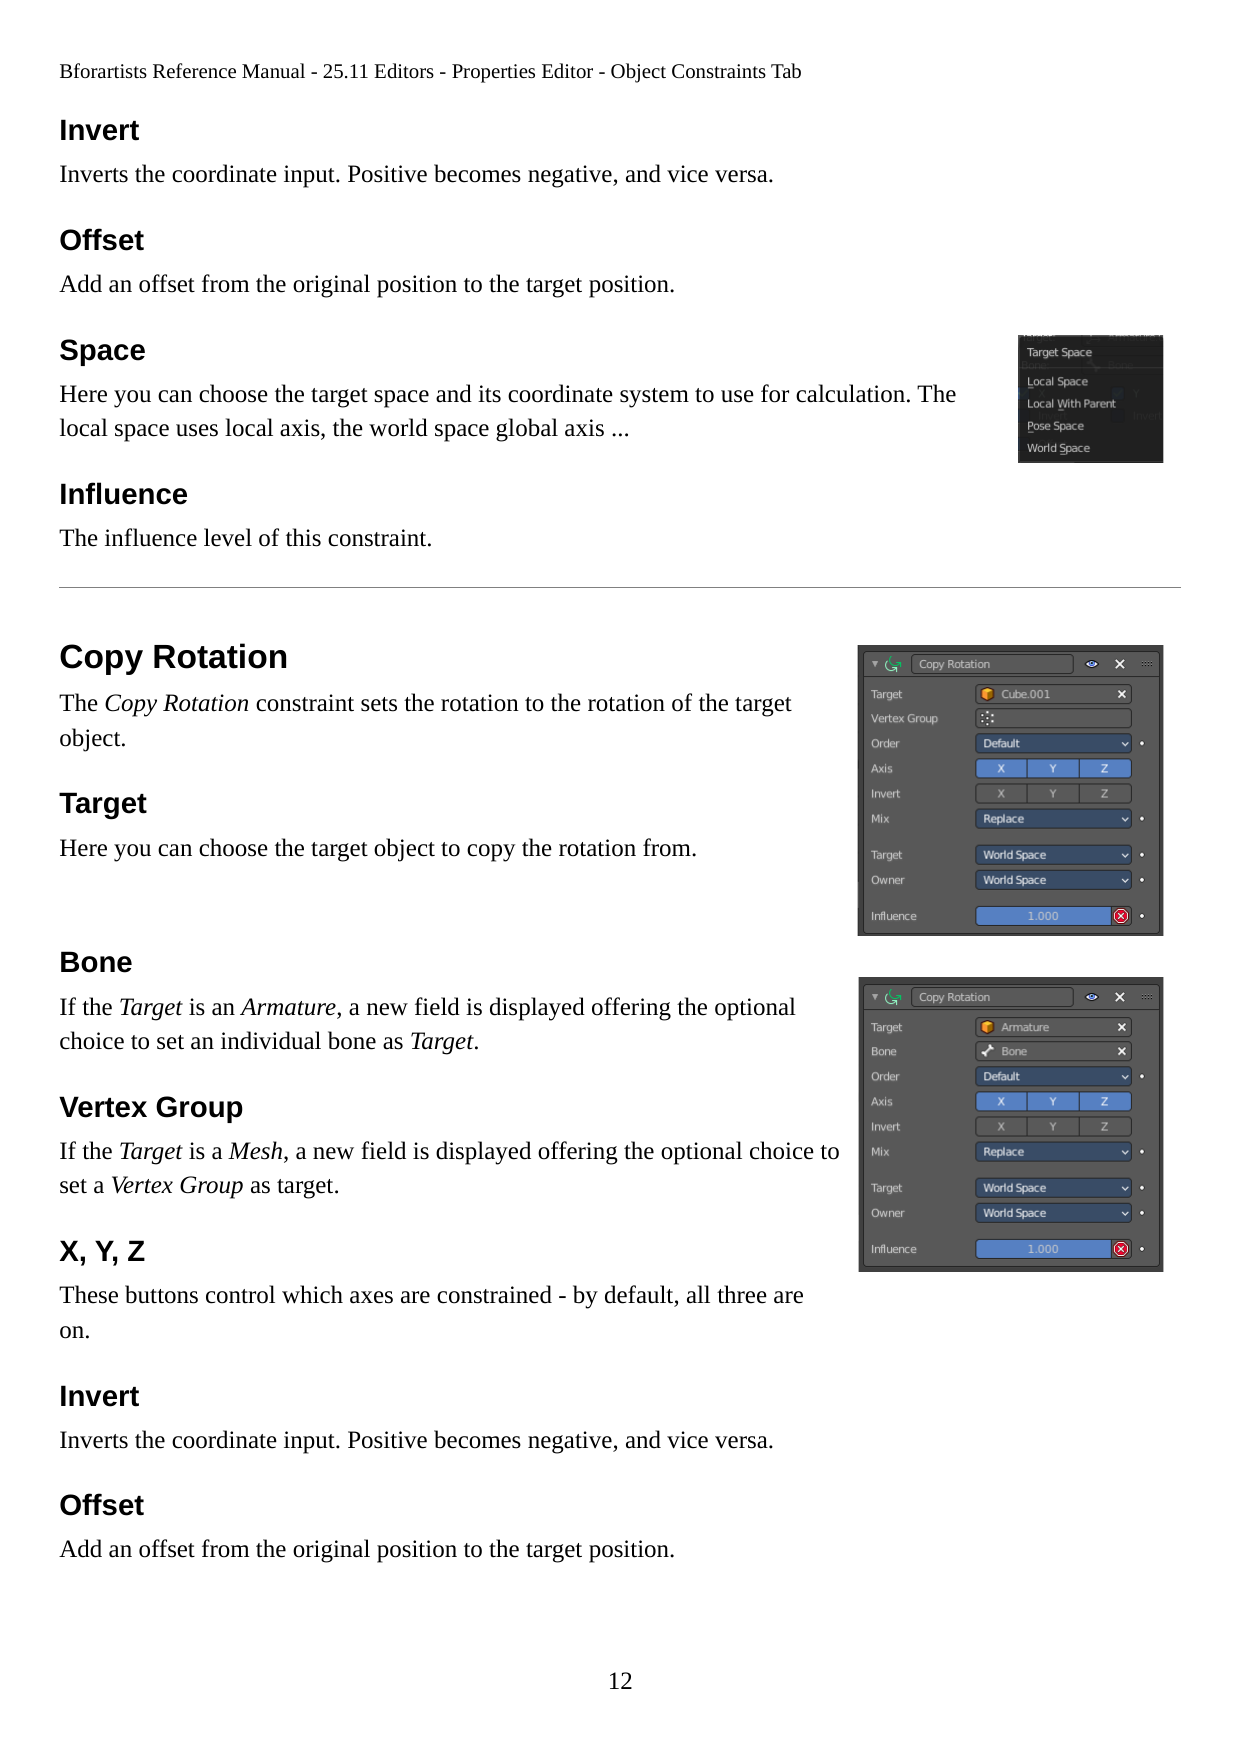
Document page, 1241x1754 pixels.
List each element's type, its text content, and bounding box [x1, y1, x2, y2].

text These buttons control which axes are constrained - by default, all three are on. [59, 1280, 1181, 1343]
text Inverts the coordinate input. Positive becomes negative, and vice versa. [59, 159, 1181, 188]
text If the Target is an Armature, a new field is displayed offering the optional choice to set an individual bone as Target. [59, 992, 858, 1055]
subtitle Invert [59, 113, 1181, 146]
picture [1018, 335, 1164, 463]
subtitle Copy Rotation [59, 637, 1181, 676]
text Inverts the coordinate input. Positive becomes negative, and vice versa. [59, 1425, 1181, 1453]
subtitle Target [59, 786, 857, 820]
text The influence level of this constraint. [59, 523, 1181, 552]
subtitle Bone [59, 945, 1181, 979]
text Add an offset from the original position to the target position. [59, 269, 1181, 297]
subtitle Space [59, 332, 1181, 366]
subtitle [1164, 1090, 1181, 1123]
subtitle Offset [59, 222, 1181, 256]
subtitle [1164, 1234, 1181, 1268]
picture [857, 645, 1164, 936]
text Add an offset from the original position to the target position. [59, 1534, 1181, 1563]
picture [858, 977, 1164, 1272]
subtitle Invert [59, 1378, 1181, 1412]
subtitle Vertex Group [59, 1090, 858, 1123]
subtitle Offset [59, 1488, 1181, 1522]
text Here you can choose the target space and its coordinate system to use for calculation. The local space uses local axis, the world space global axis ... [59, 379, 1018, 442]
subtitle Influence [59, 477, 1181, 511]
subtitle X, Y, Z [59, 1234, 858, 1268]
text If the Target is a Mesh, a new field is displayed offering the optional choice to set a Vertex Group as target. [59, 1136, 858, 1199]
text Here you can choose the target object to copy the rotation from. [59, 833, 857, 861]
subtitle [1164, 786, 1181, 820]
text The Copy Rotation constraint sets the rotation to the rotation of the target object. [59, 688, 857, 751]
